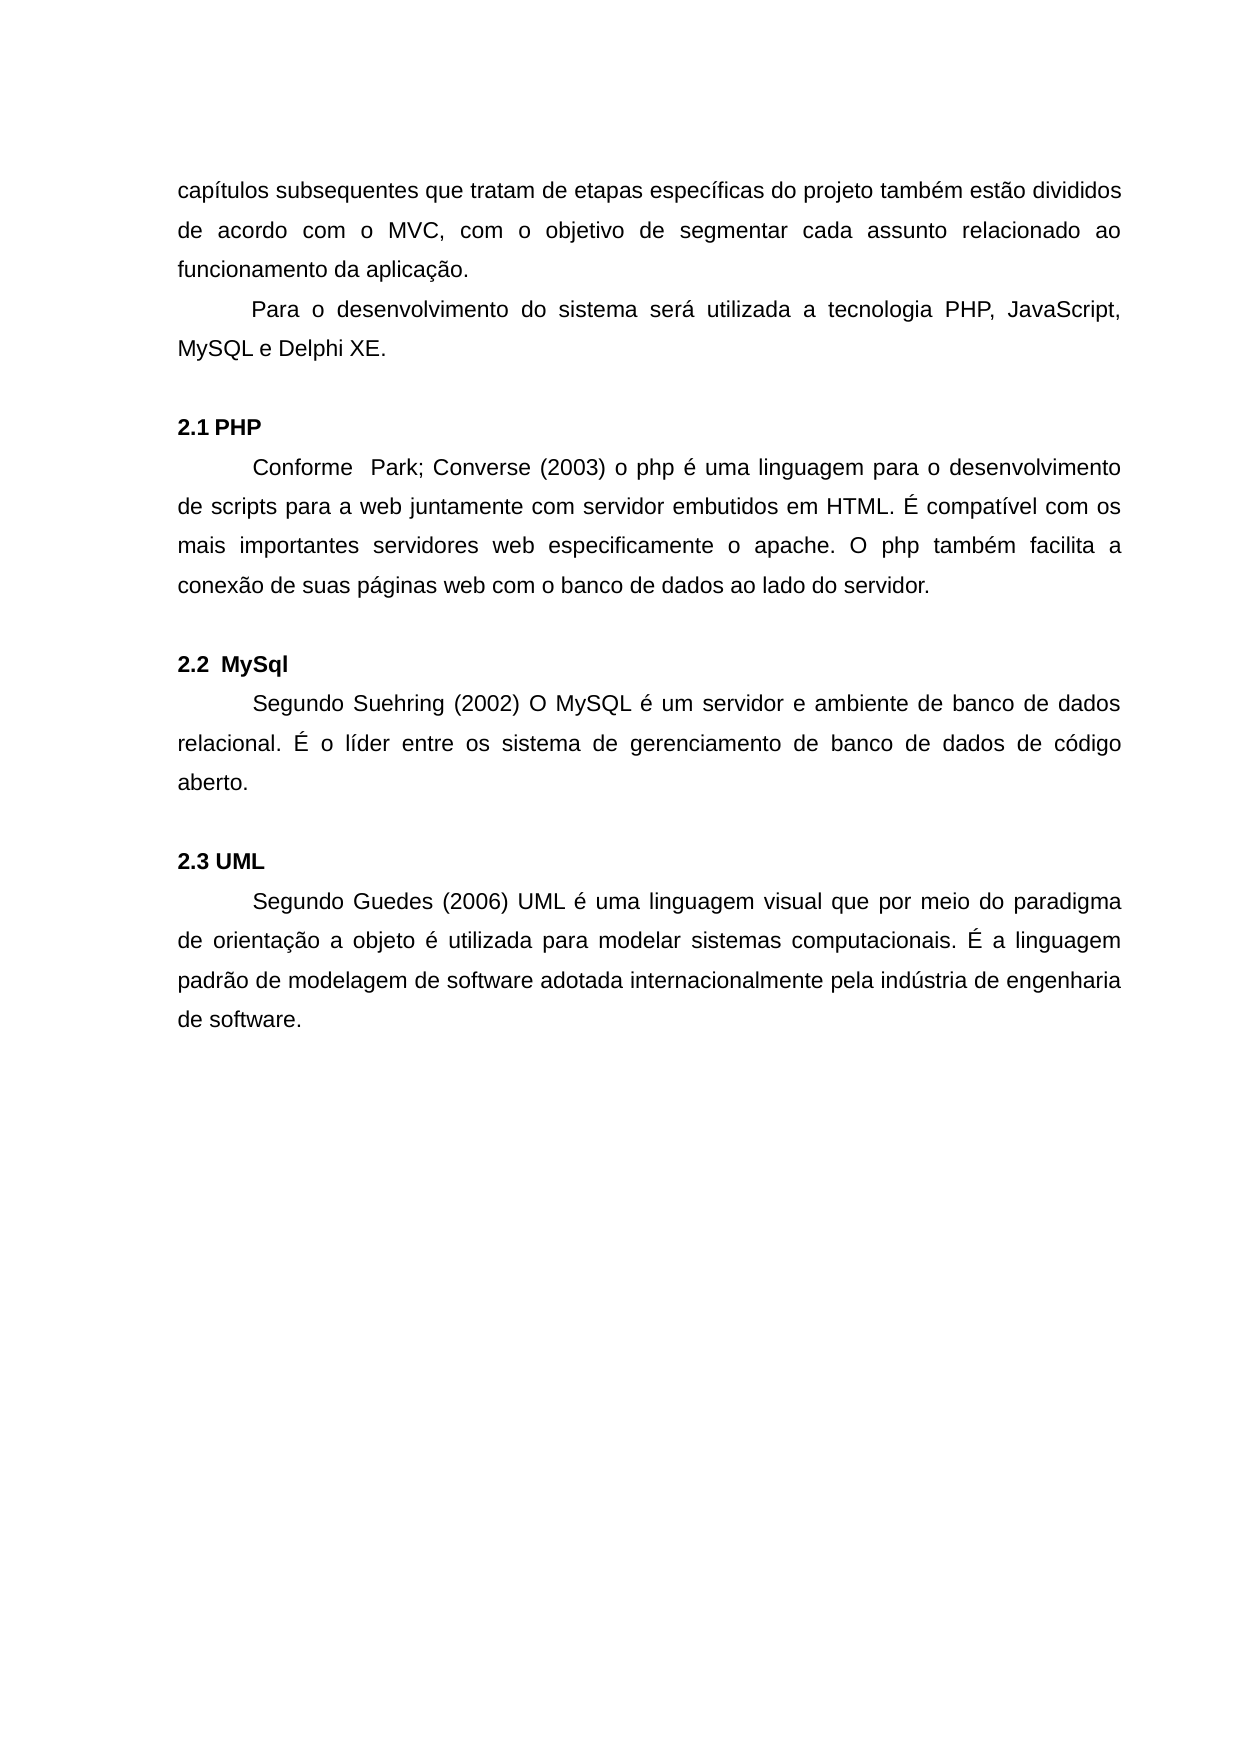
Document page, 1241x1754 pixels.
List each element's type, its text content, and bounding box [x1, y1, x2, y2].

text Segundo Suehring (2002) O MySQL é um servidor e ambiente de banco de dados relacional. É o líder entre os sistema de gerenciamento de banco de dados de código aberto. [177, 690, 1122, 796]
list PHP [177, 414, 1122, 440]
text capítulos subsequentes que tratam de etapas específicas do projeto também estão divididos de acordo com o MVC, com o objetivo de segmentar cada assunto relacionado ao funcionamento da aplicação. [177, 177, 1122, 282]
text Para o desenvolvimento do sistema será utilizada a tecnologia PHP, JavaScript, MySQL e Delphi XE. [177, 296, 1122, 361]
text Segundo Guedes (2006) UML é uma linguagem visual que por meio do paradigma de orientação a objeto é utilizada para modelar sistemas computacionais. É a linguagem padrão de modelagem de software adotada internacionalmente pela indústria de engenharia de software. [177, 888, 1122, 1033]
text 2.3 UML [177, 848, 1122, 875]
text Conforme Park; Converse (2003) o php é uma linguagem para o desenvolvimento de scripts para a web juntamente com servidor embutidos em HTML. É compatível com os mais importantes servidores web especificamente o apache. O php também facilita a conexão de suas páginas web com o banco de dados ao lado do servidor. [177, 453, 1122, 598]
list MySql [177, 651, 1122, 677]
